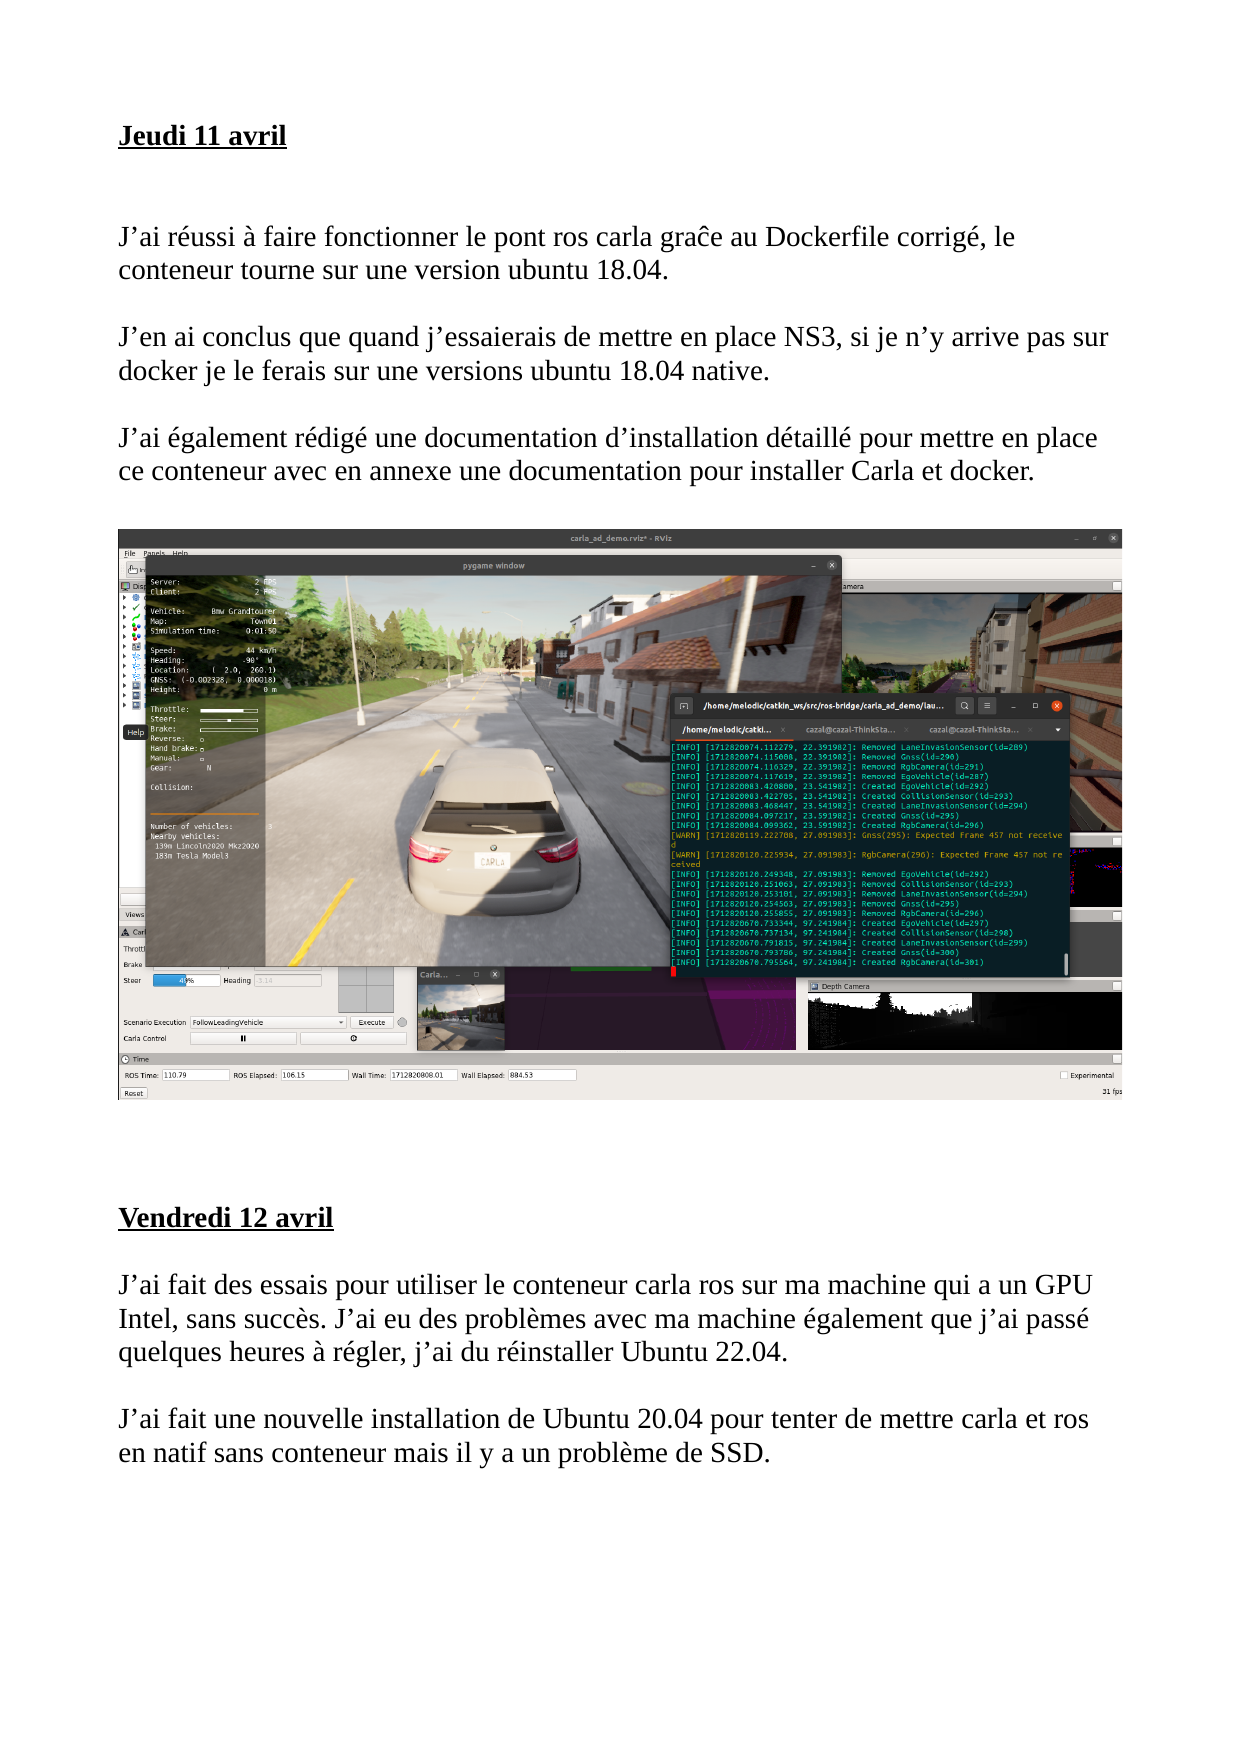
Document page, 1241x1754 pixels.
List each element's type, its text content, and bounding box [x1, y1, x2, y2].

text Jeudi 11 avril [118, 118, 1122, 152]
text J’ai fait des essais pour utiliser le conteneur carla ros sur ma machine qui a un GPU Intel, sans succès. J’ai eu des problèmes avec ma machine également que j’ai passé quelques heures à régler, j’ai du réinstaller Ubuntu 22.04. [118, 1267, 1122, 1368]
text J’en ai conclus que quand j’essaierais de mettre en place NS3, si je n’y arrive pas sur docker je le ferais sur une versions ubuntu 18.04 native. [118, 319, 1122, 386]
picture [118, 529, 1123, 1100]
text J’ai réussi à faire fonctionner le pont ros carla graĉe au Dockerfile corrigé, le conteneur tourne sur une version ubuntu 18.04. [118, 219, 1122, 286]
text J’ai fait une nouvelle installation de Ubuntu 20.04 pour tenter de mettre carla et ros en natif sans conteneur mais il y a un problème de SSD. [118, 1402, 1122, 1469]
text Vendredi 12 avril [118, 1200, 1122, 1234]
text J’ai également rédigé une documentation d’installation détaillé pour mettre en place ce conteneur avec en annexe une documentation pour installer Carla et docker. [118, 420, 1122, 487]
